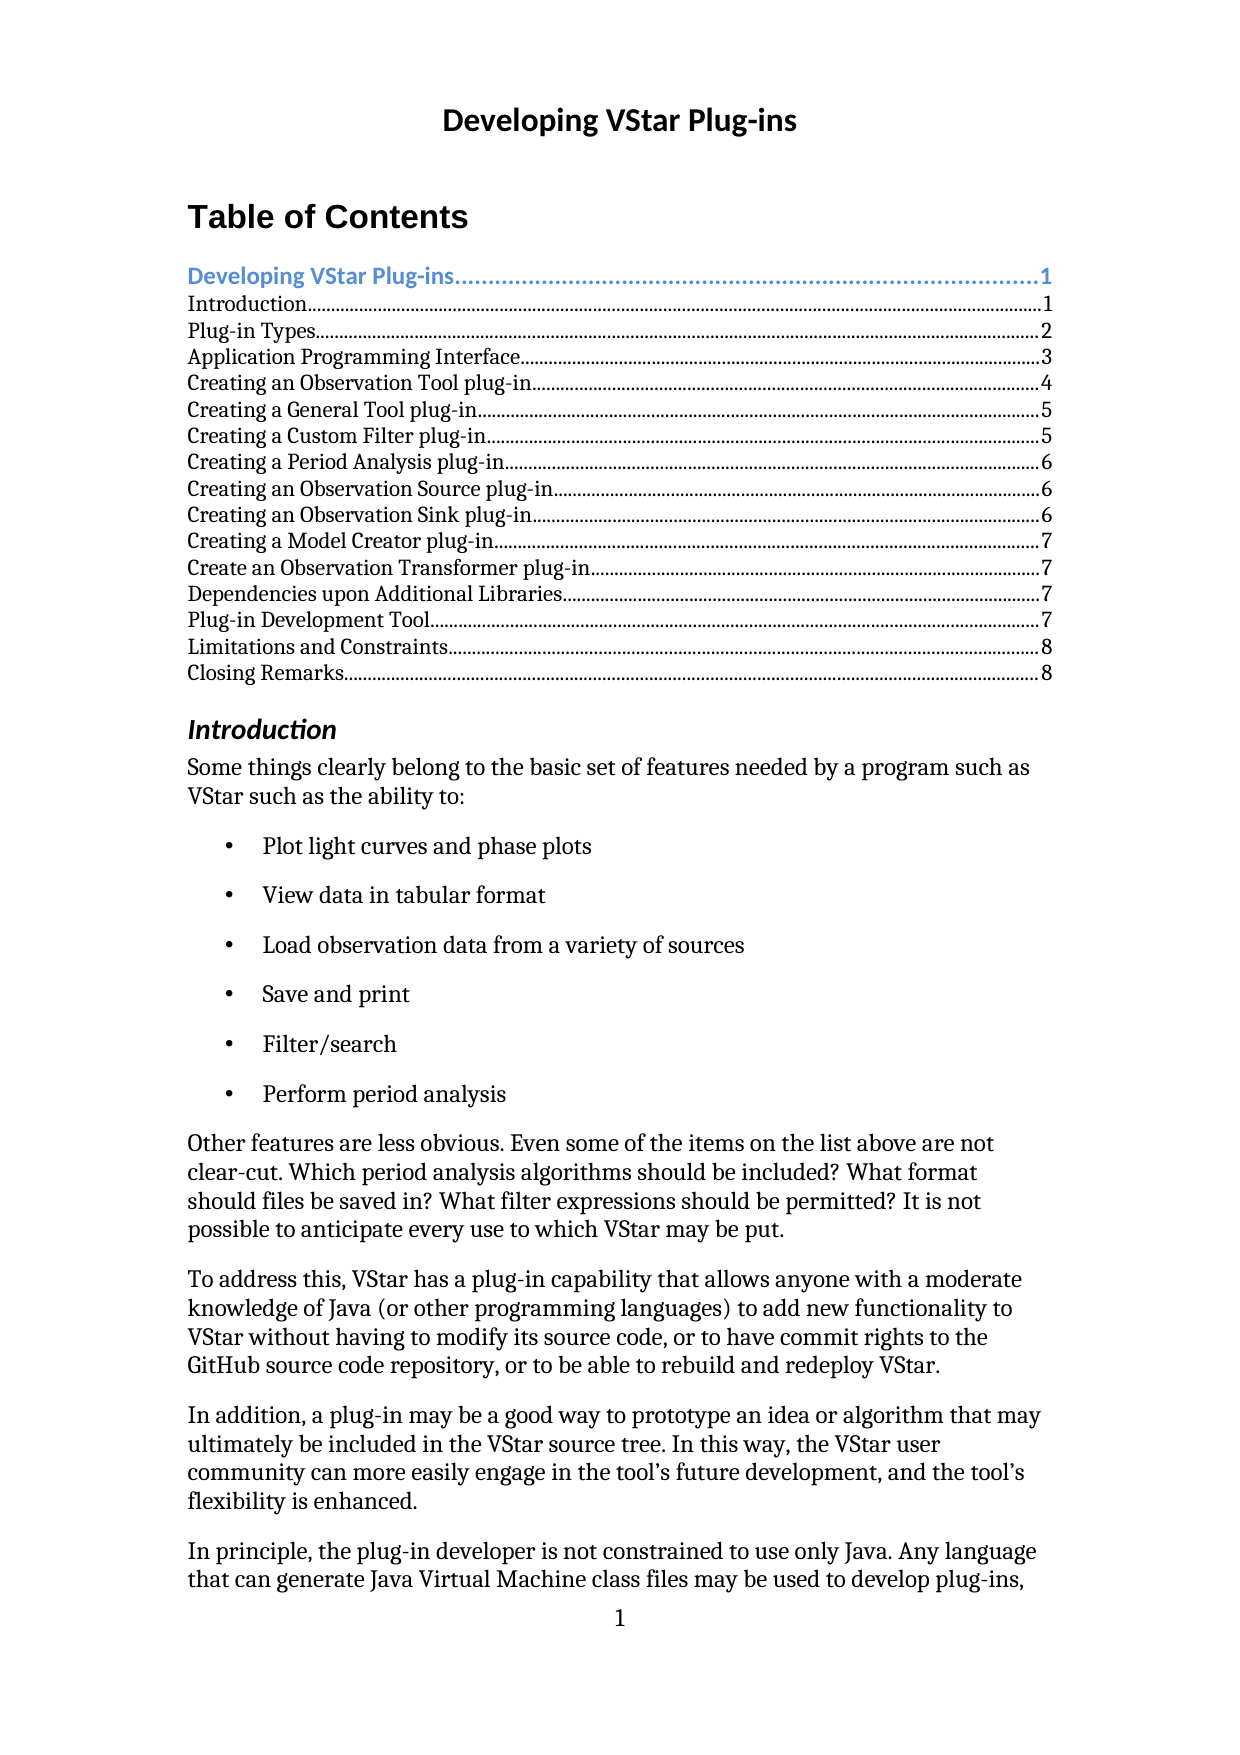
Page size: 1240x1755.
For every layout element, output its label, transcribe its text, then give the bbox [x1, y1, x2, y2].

subtitle Table of Contents [187, 197, 1052, 236]
text Plug-in Development Tool 7 [187, 607, 1052, 634]
text Creating a Model Creator plug-in 7 [187, 528, 1052, 554]
list Filter/search [225, 1030, 1052, 1059]
text Create an Observation Transformer plug-in 7 [187, 554, 1052, 581]
text Creating a General Tool plug-in 5 [187, 396, 1052, 423]
text Creating an Observation Sink plug-in 6 [187, 502, 1052, 528]
text Dependencies upon Additional Libraries 7 [187, 581, 1052, 607]
list Perform period analysis [225, 1079, 1052, 1108]
text Plug-in Types 2 [187, 317, 1052, 344]
text Application Programming Interface 3 [187, 344, 1052, 370]
list Load observation data from a variety of sources [225, 931, 1052, 959]
subtitle Developing VStar Plug-ins [187, 99, 1052, 139]
subtitle Introduction [187, 711, 1052, 747]
text Creating an Observation Source plug-in 6 [187, 476, 1052, 502]
text Limitations and Constraints 8 [187, 634, 1052, 660]
text Other features are less obvious. Even some of the items on the list above are not clear-cut. Which period analysis algorithms should be included? What format should files be saved in? What filter expressions should be permitted? It is not possible to anticipate every use to which VStar may be put. [187, 1129, 1052, 1244]
list View data in tabular format [225, 881, 1052, 910]
text Introduction 1 [187, 291, 1052, 317]
text Creating a Period Analysis plug-in 6 [187, 449, 1052, 476]
text Closing Remarks 8 [187, 660, 1052, 686]
text In principle, the plug-in developer is not constrained to use only Java. Any language that can generate Java Virtual Machine class files may be used to develop plug-ins, [187, 1537, 1052, 1594]
text Some things clearly belong to the basic set of features needed by a program such as VStar such as the ability to: [187, 753, 1052, 811]
list Save and print [225, 980, 1052, 1009]
text Creating an Observation Tool plug-in 4 [187, 370, 1052, 396]
text In addition, a plug-in may be a good way to prototype an idea or algorithm that may ultimately be included in the VStar source tree. In this way, the VStar user community can more easily engage in the tool’s future development, and the tool’s flexibility is enhanced. [187, 1401, 1052, 1516]
list Plot light curves and phase plots [225, 832, 1052, 860]
text Creating a Custom Filter plug-in 5 [187, 423, 1052, 449]
text To address this, VStar has a plug-in capability that allows anyone with a moderate knowledge of Java (or other programming languages) to add new functionality to VStar without having to modify its source code, or to have commit rights to the GitHub source code repository, or to be able to rebuild and redeploy VStar. [187, 1265, 1052, 1380]
text Developing VStar Plug-ins 1 [187, 261, 1052, 291]
